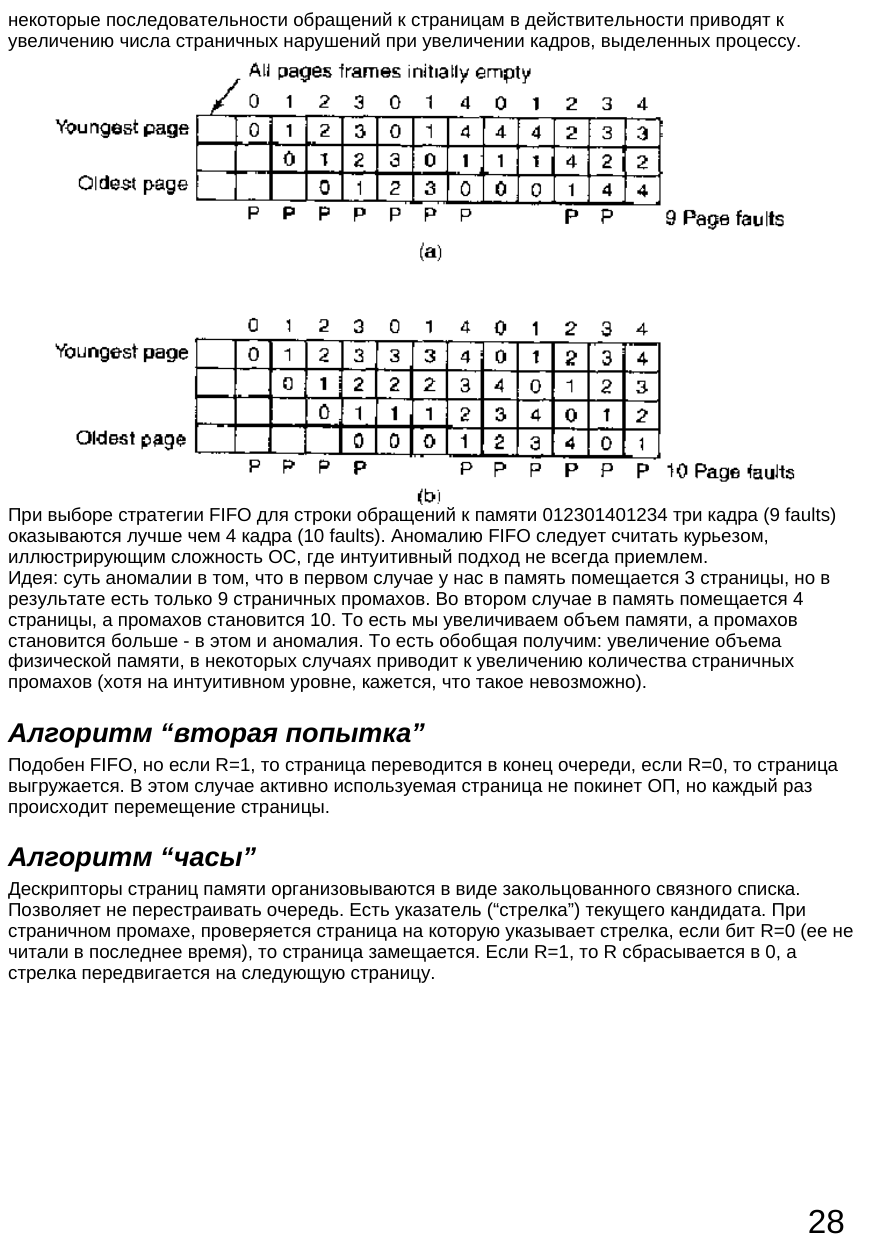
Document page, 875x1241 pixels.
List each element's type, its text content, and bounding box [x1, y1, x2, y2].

text При выборе стратегии FIFO для строки обращений к памяти 012301401234 три кадра (9 faults) оказываются лучше чем 4 кадра (10 faults). Аномалию FIFO следует считать курьезом, иллюстрирующим сложность ОС, где интуитивный подход не всегда приемлем. [8, 504, 861, 567]
text некоторые последовательности обращений к страницам в действительности приводят к увеличению числа страничных нарушений при увеличении кадров, выделенных процессу. [8, 9, 861, 51]
text Идея: суть аномалии в том, что в первом случае у нас в память помещается 3 страницы, но в результате есть только 9 страничных промахов. Во втором случае в память помещается 4 страницы, а промахов становится 10. То есть мы увеличиваем объем памяти, а промахов становится больше - в этом и аномалия. То есть обобщая получим: увеличение объема физической памяти, в некоторых случаях приводит к увеличению количества страничных промахов (хотя на интуитивном уровне, кажется, что такое невозможно). [8, 567, 861, 693]
text Подобен FIFO, но если R=1, то страница переводится в конец очереди, если R=0, то страница выгружается. В этом случае активно используемая страница не покинет ОП, но каждый раз происходит перемещение страницы. [8, 754, 861, 817]
subtitle Алгоритм “вторая попытка” [8, 718, 861, 748]
text Дескрипторы страниц памяти организовываются в виде закольцованного связного списка. Позволяет не перестраивать очередь. Есть указатель (“стрелка”) текущего кандидата. При страничном промахе, проверяется страница на которую указывает стрелка, если бит R=0 (ее не читали в последнее время), то страница замещается. Если R=1, то R сбрасывается в 0, а стрелка передвигается на следующую страницу. [8, 879, 861, 983]
subtitle Алгоритм “часы” [8, 842, 861, 872]
picture [7, 51, 822, 505]
